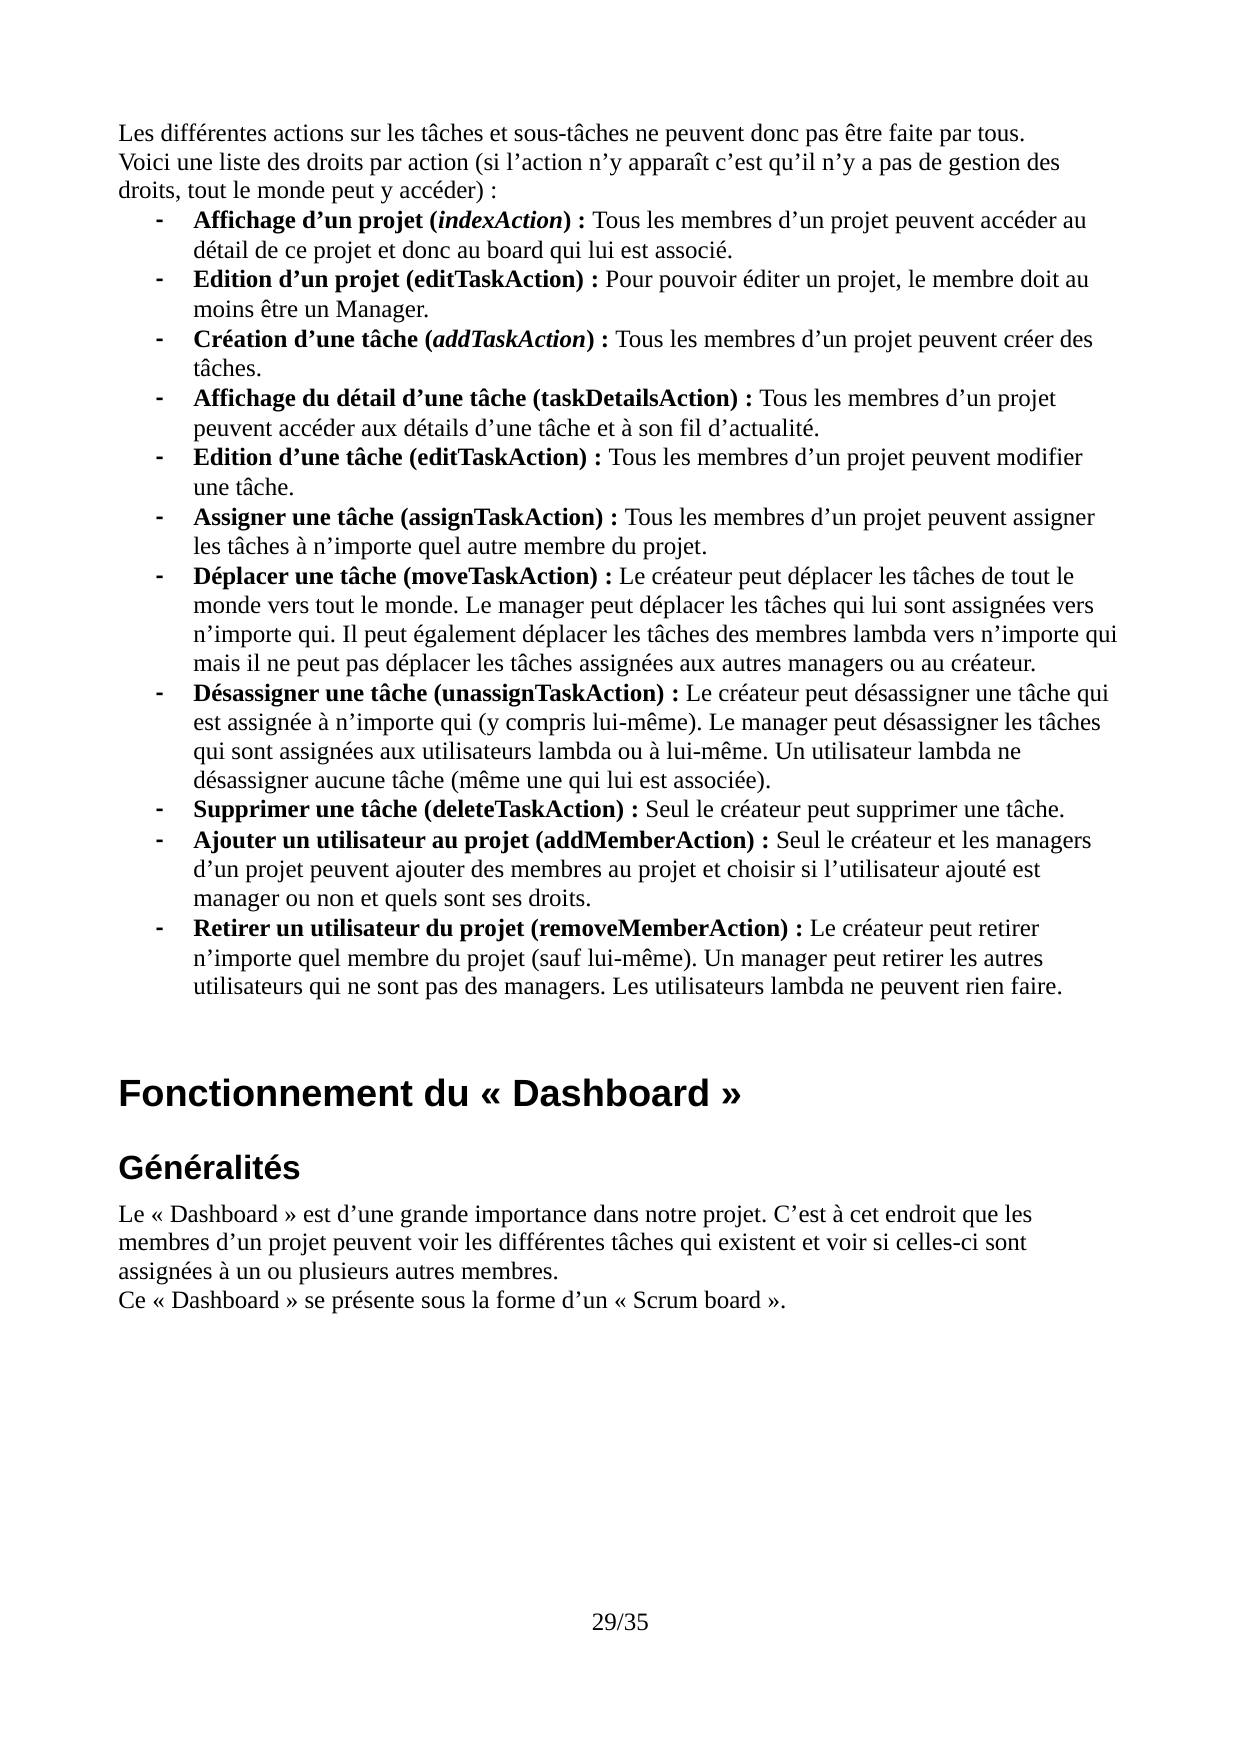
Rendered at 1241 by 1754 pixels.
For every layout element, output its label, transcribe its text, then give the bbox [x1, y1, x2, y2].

text Voici une liste des droits par action (si l’action n’y apparaît c’est qu’il n’y a pas de gestion des droits, tout le monde peut y accéder) : [118, 147, 1122, 204]
list Assigner une tâche (assignTaskAction) : Tous les membres d’un projet peuvent assigner les tâches à n’importe quel autre membre du projet. [156, 501, 1122, 560]
subtitle Généralités [118, 1147, 1122, 1186]
text Ce « Dashboard » se présente sous la forme d’un « Scrum board ». [118, 1285, 1122, 1314]
text Le « Dashboard » est d’une grande importance dans notre projet. C’est à cet endroit que les membres d’un projet peuvent voir les différentes tâches qui existent et voir si celles-ci sont assignées à un ou plusieurs autres membres. [118, 1199, 1122, 1285]
list Affichage d’un projet (indexAction) : Tous les membres d’un projet peuvent accéder au détail de ce projet et donc au board qui lui est associé. [156, 204, 1122, 264]
list Edition d’un projet (editTaskAction) : Pour pouvoir éditer un projet, le membre doit au moins être un Manager. [156, 264, 1122, 323]
list Edition d’une tâche (editTaskAction) : Tous les membres d’un projet peuvent modifier une tâche. [156, 441, 1122, 501]
list Désassigner une tâche (unassignTaskAction) : Le créateur peut désassigner une tâche qui est assignée à n’importe qui (y compris lui-même). Le manager peut désassigner les tâches qui sont assignées aux utilisateurs lambda ou à lui-même. Un utilisateur lambda ne désassigner aucune tâche (même une qui lui est associée). [156, 677, 1122, 793]
list Création d’une tâche (addTaskAction) : Tous les membres d’un projet peuvent créer des tâches. [156, 323, 1122, 382]
list Affichage du détail d’une tâche (taskDetailsAction) : Tous les membres d’un projet peuvent accéder aux détails d’une tâche et à son fil d’actualité. [156, 382, 1122, 441]
list Ajouter un utilisateur au projet (addMemberAction) : Seul le créateur et les managers d’un projet peuvent ajouter des membres au projet et choisir si l’utilisateur ajouté est manager ou non et quels sont ses droits. [156, 824, 1122, 912]
list Supprimer une tâche (deleteTaskAction) : Seul le créateur peut supprimer une tâche. [156, 793, 1122, 824]
text Les différentes actions sur les tâches et sous-tâches ne peuvent donc pas être faite par tous. [118, 118, 1122, 147]
list Retirer un utilisateur du projet (removeMemberAction) : Le créateur peut retirer n’importe quel membre du projet (sauf lui-même). Un manager peut retirer les autres utilisateurs qui ne sont pas des managers. Les utilisateurs lambda ne peuvent rien faire. [156, 912, 1122, 1000]
list Déplacer une tâche (moveTaskAction) : Le créateur peut déplacer les tâches de tout le monde vers tout le monde. Le manager peut déplacer les tâches qui lui sont assignées vers n’importe qui. Il peut également déplacer les tâches des membres lambda vers n’importe qui mais il ne peut pas déplacer les tâches assignées aux autres managers ou au créateur. [156, 560, 1122, 677]
subtitle Fonctionnement du « Dashboard » [118, 1071, 1122, 1114]
